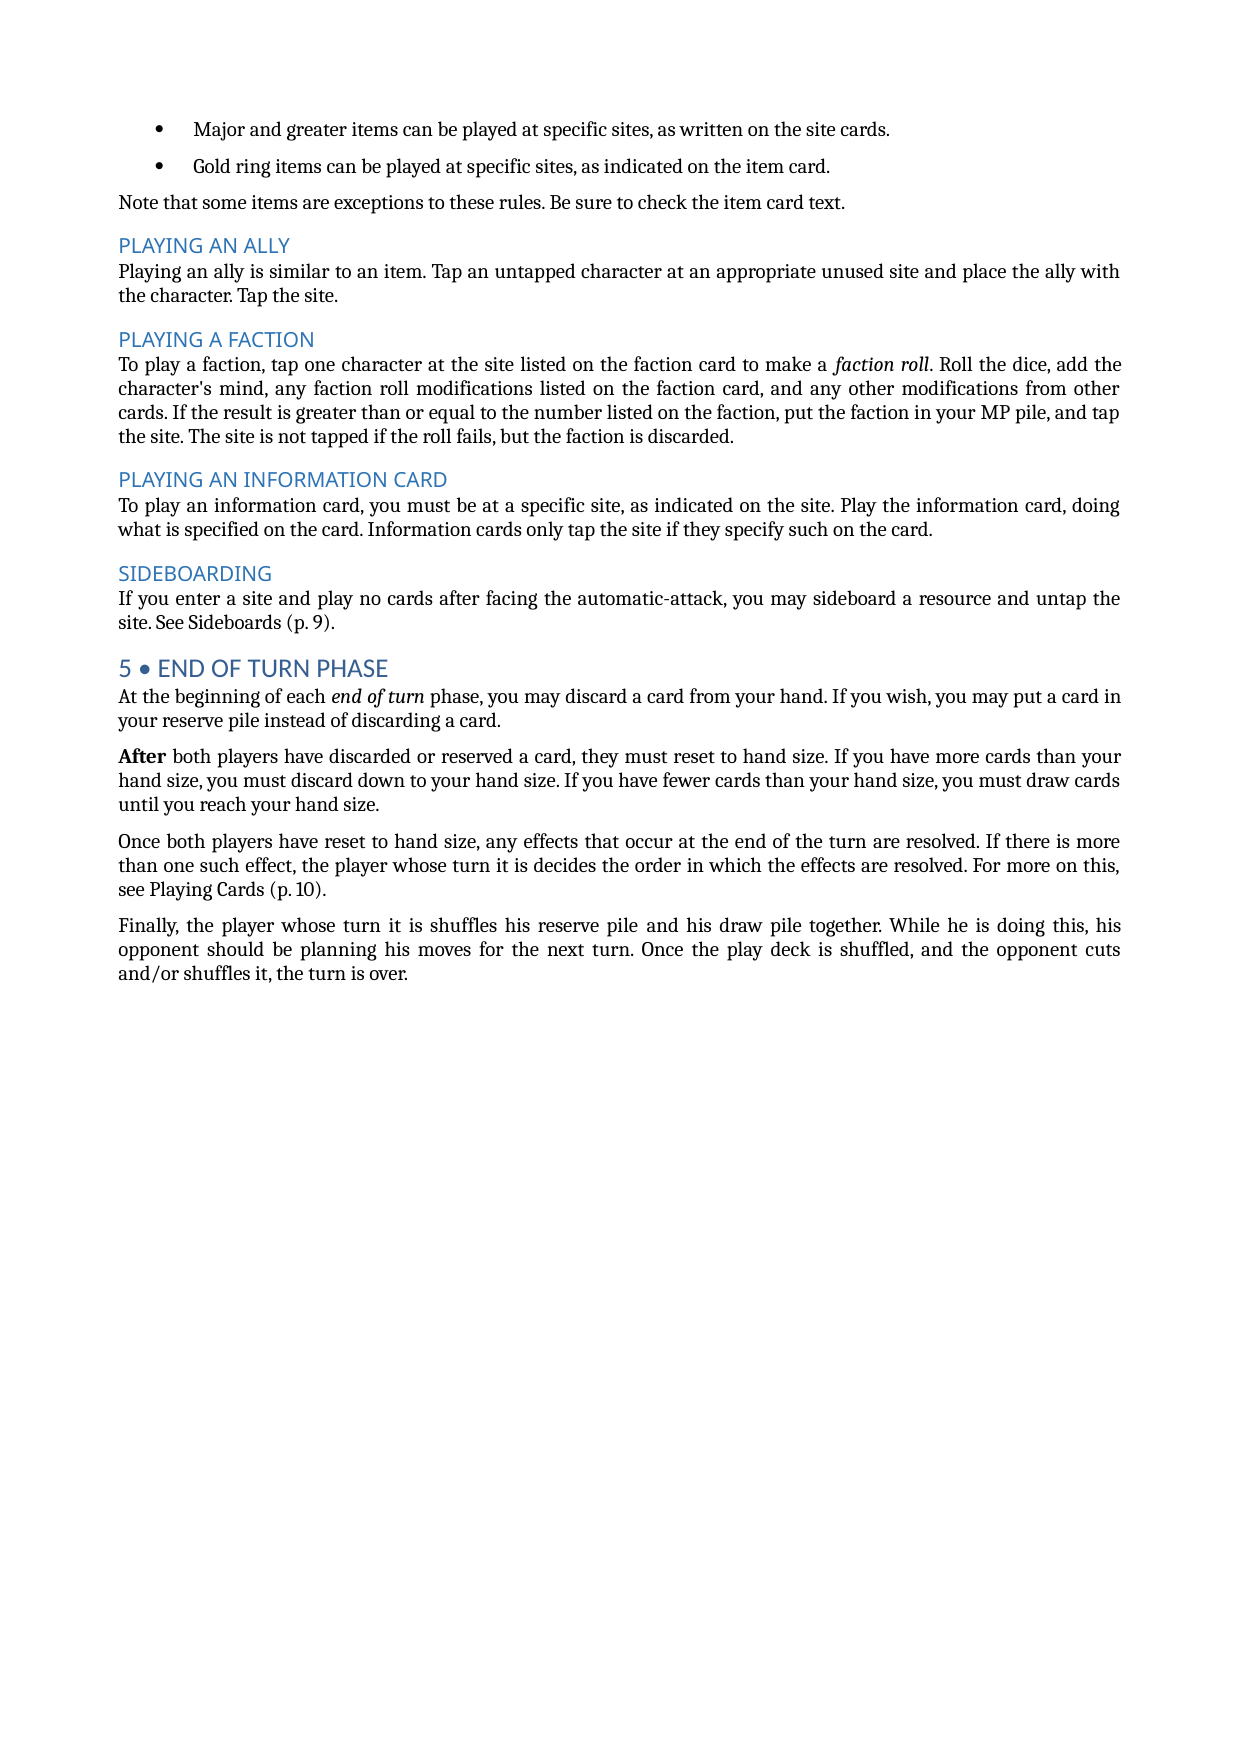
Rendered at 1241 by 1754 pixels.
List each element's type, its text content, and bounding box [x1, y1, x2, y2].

text To play a faction, tap one character at the site listed on the faction card to make a faction roll. Roll the dice, add the character's mind, any faction roll modifications listed on the faction card, and any other modifications from other cards. If the result is greater than or equal to the number listed on the faction, put the faction in your MP pile, and tap the site. The site is not tapped if the roll fails, but the faction is discarded. [118, 353, 1122, 449]
subtitle PLAYING AN ALLY [118, 232, 1122, 260]
text Finally, the player whose turn it is shuffles his reserve pile and his draw pile together. While he is doing this, his opponent should be planning his moves for the next turn. Once the play deck is shuffled, and the opponent cuts and/or shuffles it, the turn is over. [118, 914, 1122, 986]
text Playing an ally is similar to an item. Tap an untapped character at an appropriate unused site and place the ally with the character. Tap the site. [118, 260, 1122, 308]
text If you enter a site and play no cards after facing the automatic-attack, you may sideboard a resource and untap the site. See Sideboards (p. 9). [118, 587, 1122, 635]
subtitle PLAYING AN INFORMATION CARD [118, 466, 1122, 494]
text Once both players have reset to hand size, any effects that occur at the end of the turn are resolved. If there is more than one such effect, the player whose turn it is decides the order in which the effects are resolved. For more on this, see Playing Cards (p. 10). [118, 829, 1122, 901]
subtitle 5 • END OF TURN PHASE [118, 652, 1122, 685]
list Major and greater items can be played at specific sites, as written on the site cards. [156, 118, 1122, 142]
text After both players have discarded or reserved a card, they must reset to hand size. If you have more cards than your hand size, you must discard down to your hand size. If you have fewer cards than your hand size, you must draw cards until you reach your hand size. [118, 745, 1122, 817]
text To play an information card, you must be at a specific site, as indicated on the site. Play the information card, doing what is specified on the card. Information cards only tap the site if they specify such on the card. [118, 494, 1122, 542]
text Note that some items are exceptions to these rules. Be sure to check the item card text. [118, 191, 1122, 215]
list Gold ring items can be played at specific sites, as indicated on the item card. [156, 154, 1122, 178]
text At the beginning of each end of turn phase, you may discard a card from your hand. If you wish, you may put a card in your reserve pile instead of discarding a card. [118, 685, 1122, 733]
subtitle SIDEBOARDING [118, 559, 1122, 587]
subtitle PLAYING A FACTION [118, 325, 1122, 353]
